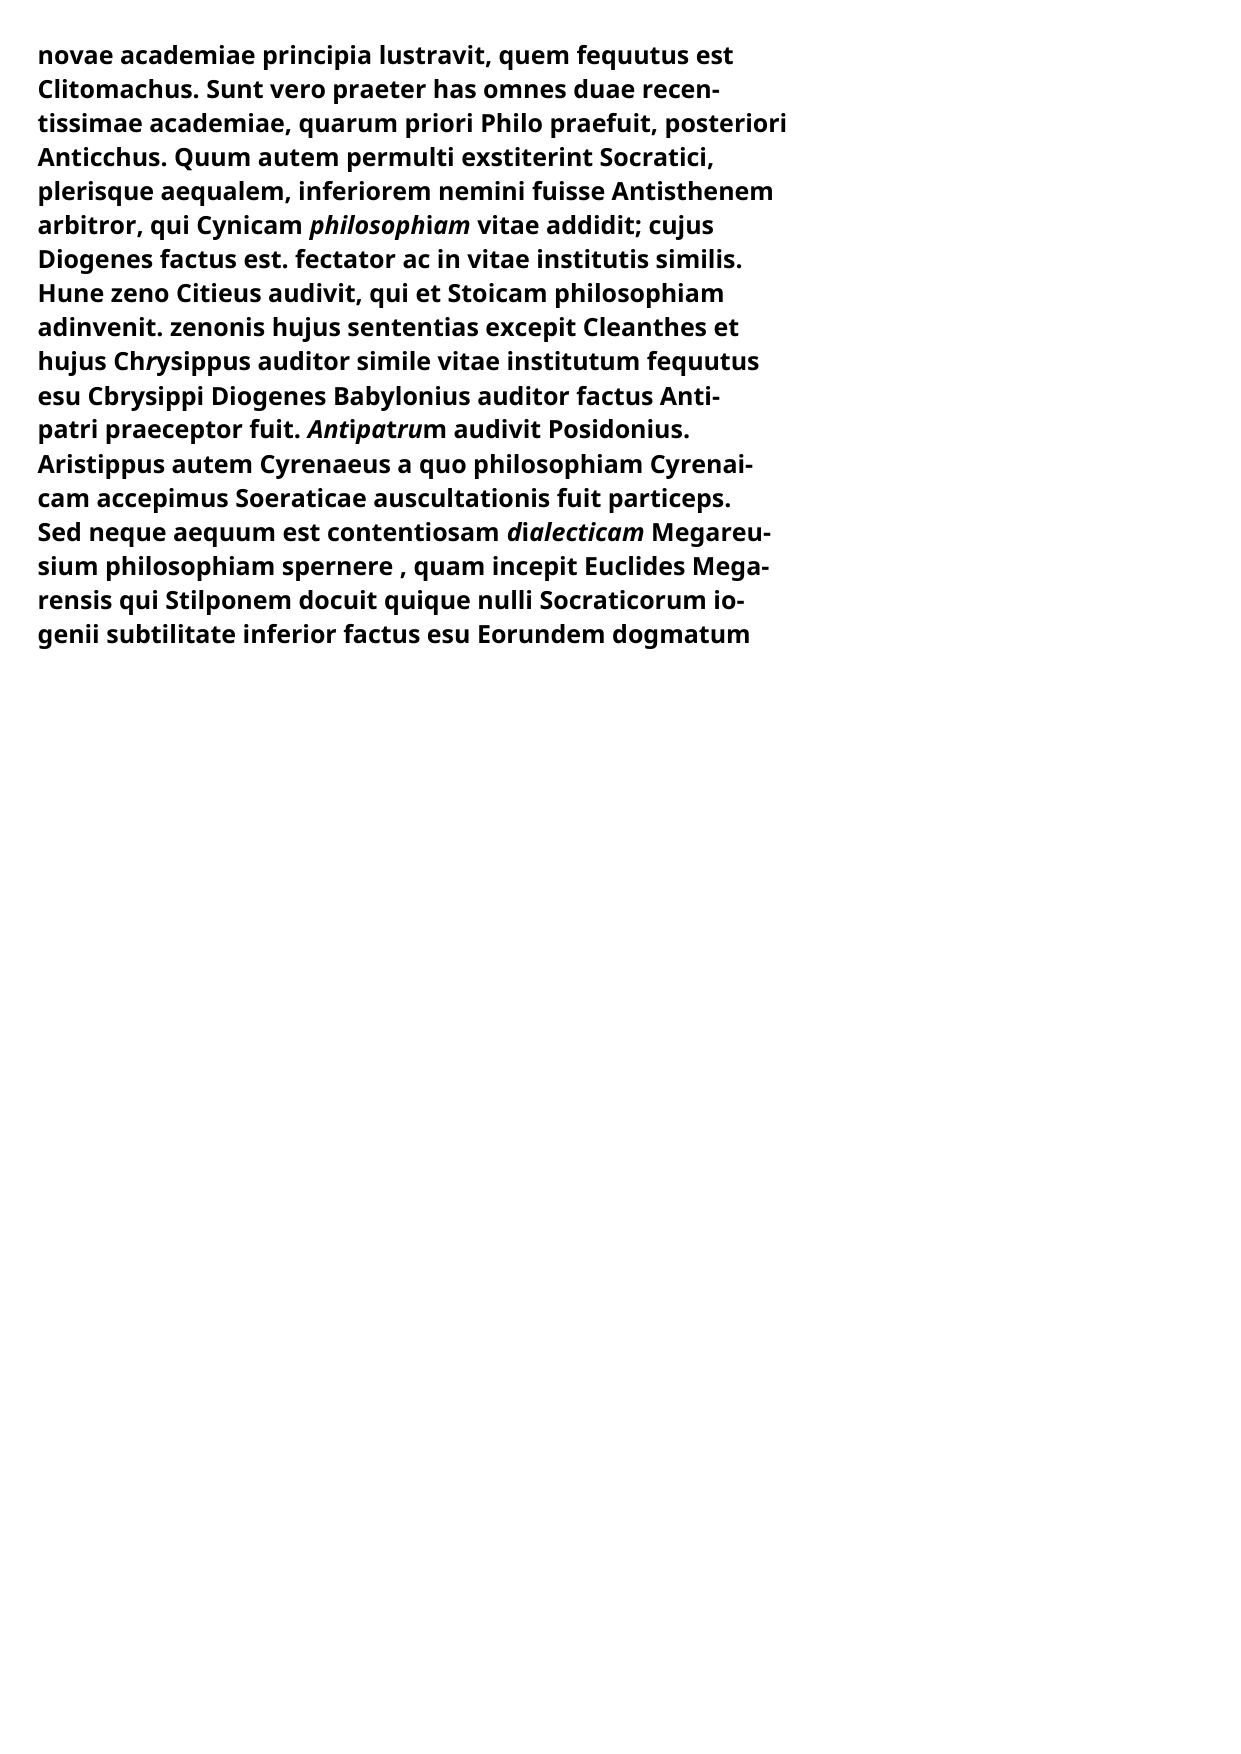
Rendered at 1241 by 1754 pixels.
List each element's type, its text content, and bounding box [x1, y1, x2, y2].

text novae academiae principia lustravit, quem fequutus est Clitomachus. Sunt vero praeter has omnes duae recen- tissimae academiae, quarum priori Philo praefuit, posteriori Anticchus. Quum autem permulti exstiterint Socratici, plerisque aequalem, inferiorem nemini fuisse Antisthenem arbitror, qui Cynicam philosophiam vitae addidit; cujus Diogenes factus est. fectator ac in vitae institutis similis. Hune zeno Citieus audivit, qui et Stoicam philosophiam adinvenit. zenonis hujus sententias excepit Cleanthes et hujus Chrysippus auditor simile vitae institutum fequutus esu Cbrysippi Diogenes Babylonius auditor factus Anti- patri praeceptor fuit. Antipatrum audivit Posidonius. Aristippus autem Cyrenaeus a quo philosophiam Cyrenai- cam accepimus Soeraticae auscultationis fuit particeps. Sed neque aequum est contentiosam dialecticam Megareu- sium philosophiam spernere , quam incepit Euclides Mega- rensis qui Stilponem docuit quique nulli Socraticorum io- genii subtilitate inferior factus esu Eorundem dogmatum [37, 37, 1203, 651]
